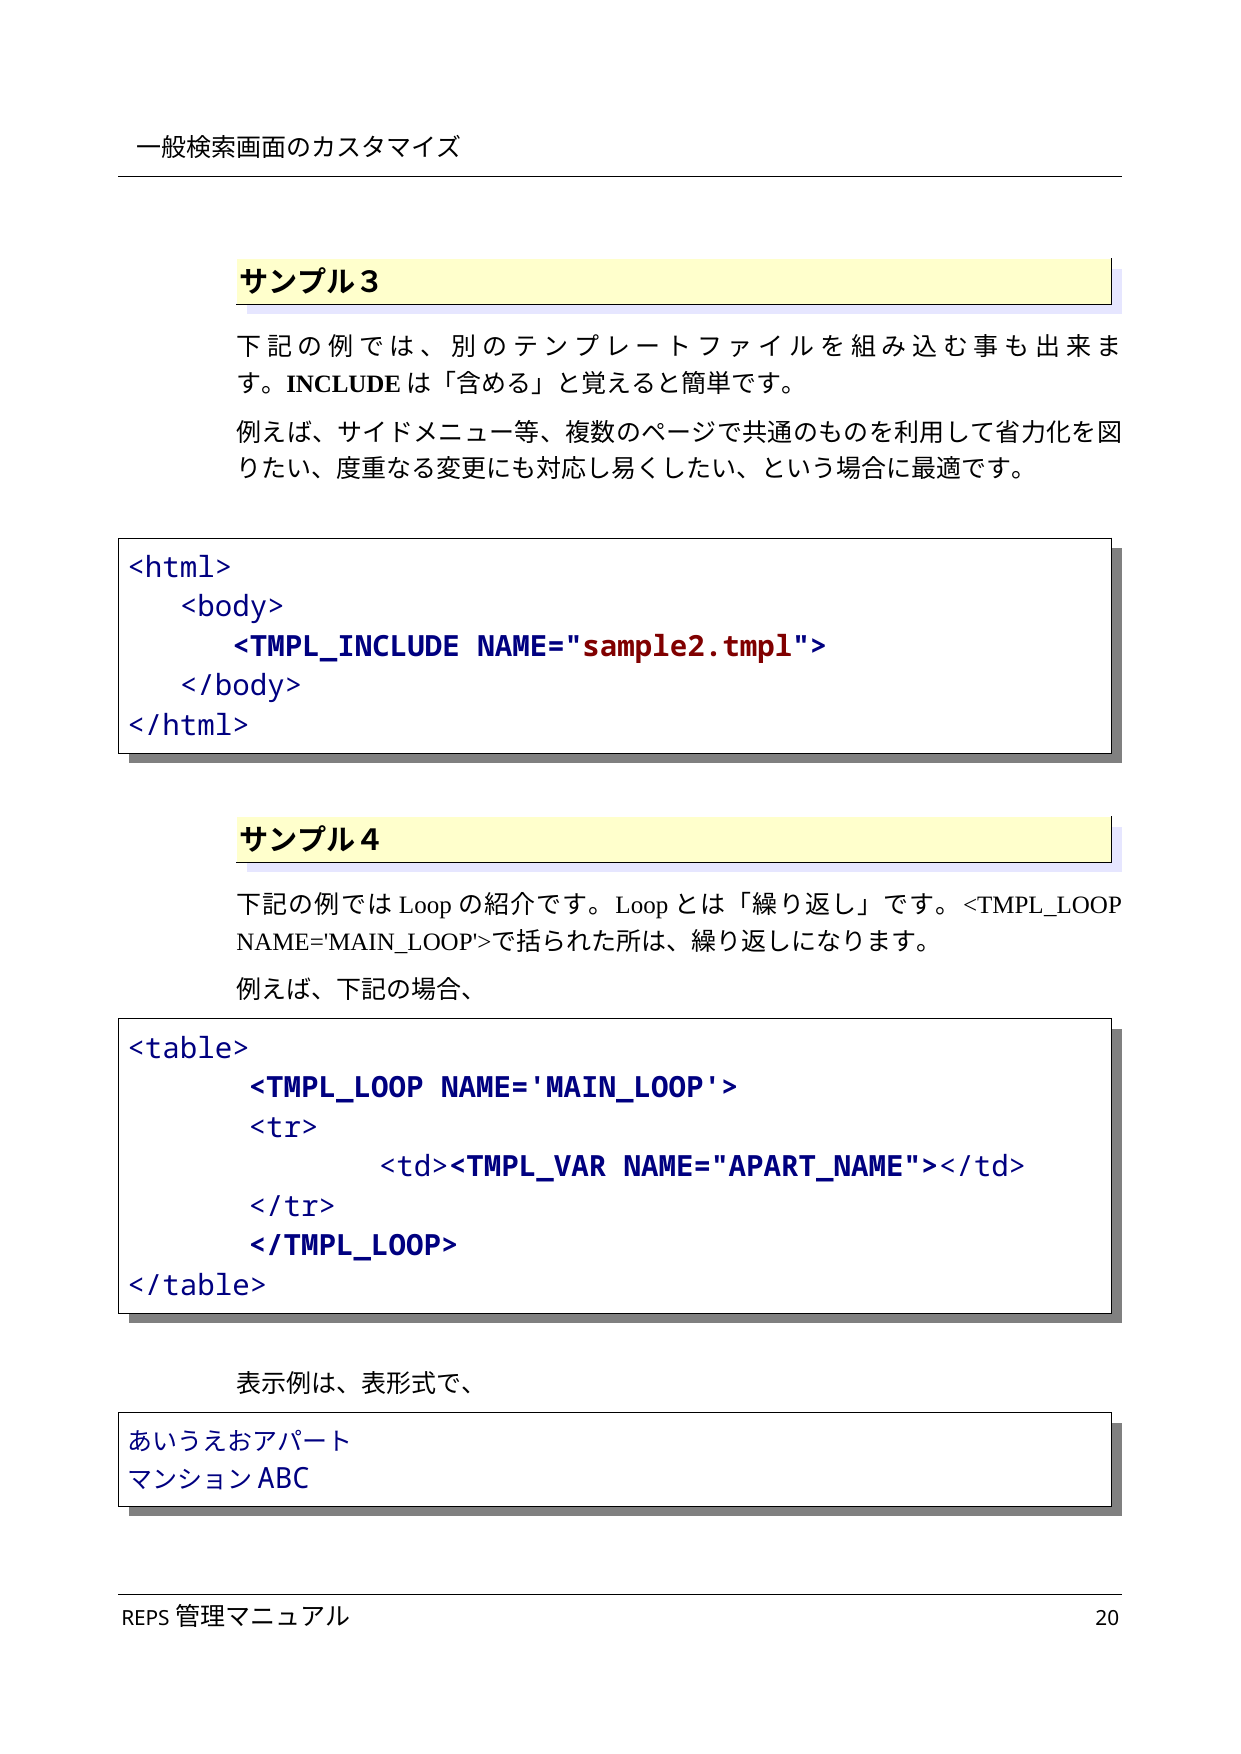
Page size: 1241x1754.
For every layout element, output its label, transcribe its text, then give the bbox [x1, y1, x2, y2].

text <TMPL_INCLUDE NAME="sample2.tmpl"> [119, 616, 1111, 656]
text </table> [119, 1255, 1111, 1312]
text <body> [119, 577, 1111, 616]
text </body> [119, 656, 1111, 695]
text マンションABC [119, 1448, 1111, 1506]
text <html> [119, 539, 1111, 577]
text </tr> [119, 1176, 1111, 1216]
text <td><TMPL_VAR NAME="APART_NAME"></td> [119, 1137, 1111, 1176]
text 例えば、サイドメニュー等、複数のページで共通のものを利用して省力化を図りたい、度重なる変更にも対応し易くしたい、という場合に最適です。 [236, 412, 1122, 484]
text 表示例は、表形式で、 [236, 1363, 1122, 1399]
text <table> [119, 1019, 1111, 1058]
text 下記の例では、別のテンプレートファイルを組み込む事も出来ます。INCLUDEは「含める」と覚えると簡単です。 [236, 327, 1122, 400]
text あいうえおアパート [119, 1413, 1111, 1448]
text <tr> [119, 1097, 1111, 1137]
text </TMPL_LOOP> [119, 1216, 1111, 1255]
text 例えば、下記の場合、 [236, 969, 1122, 1006]
text <TMPL_LOOP NAME='MAIN_LOOP'> [119, 1058, 1111, 1097]
subtitle サンプル３ [237, 259, 1111, 304]
text 下記の例ではLoopの紹介です。Loopとは「繰り返し」です。<TMPL_LOOP NAME='MAIN_LOOP'>で括られた所は、繰り返しになります。 [236, 885, 1122, 957]
text </html> [119, 695, 1111, 753]
subtitle サンプル４ [237, 817, 1111, 862]
